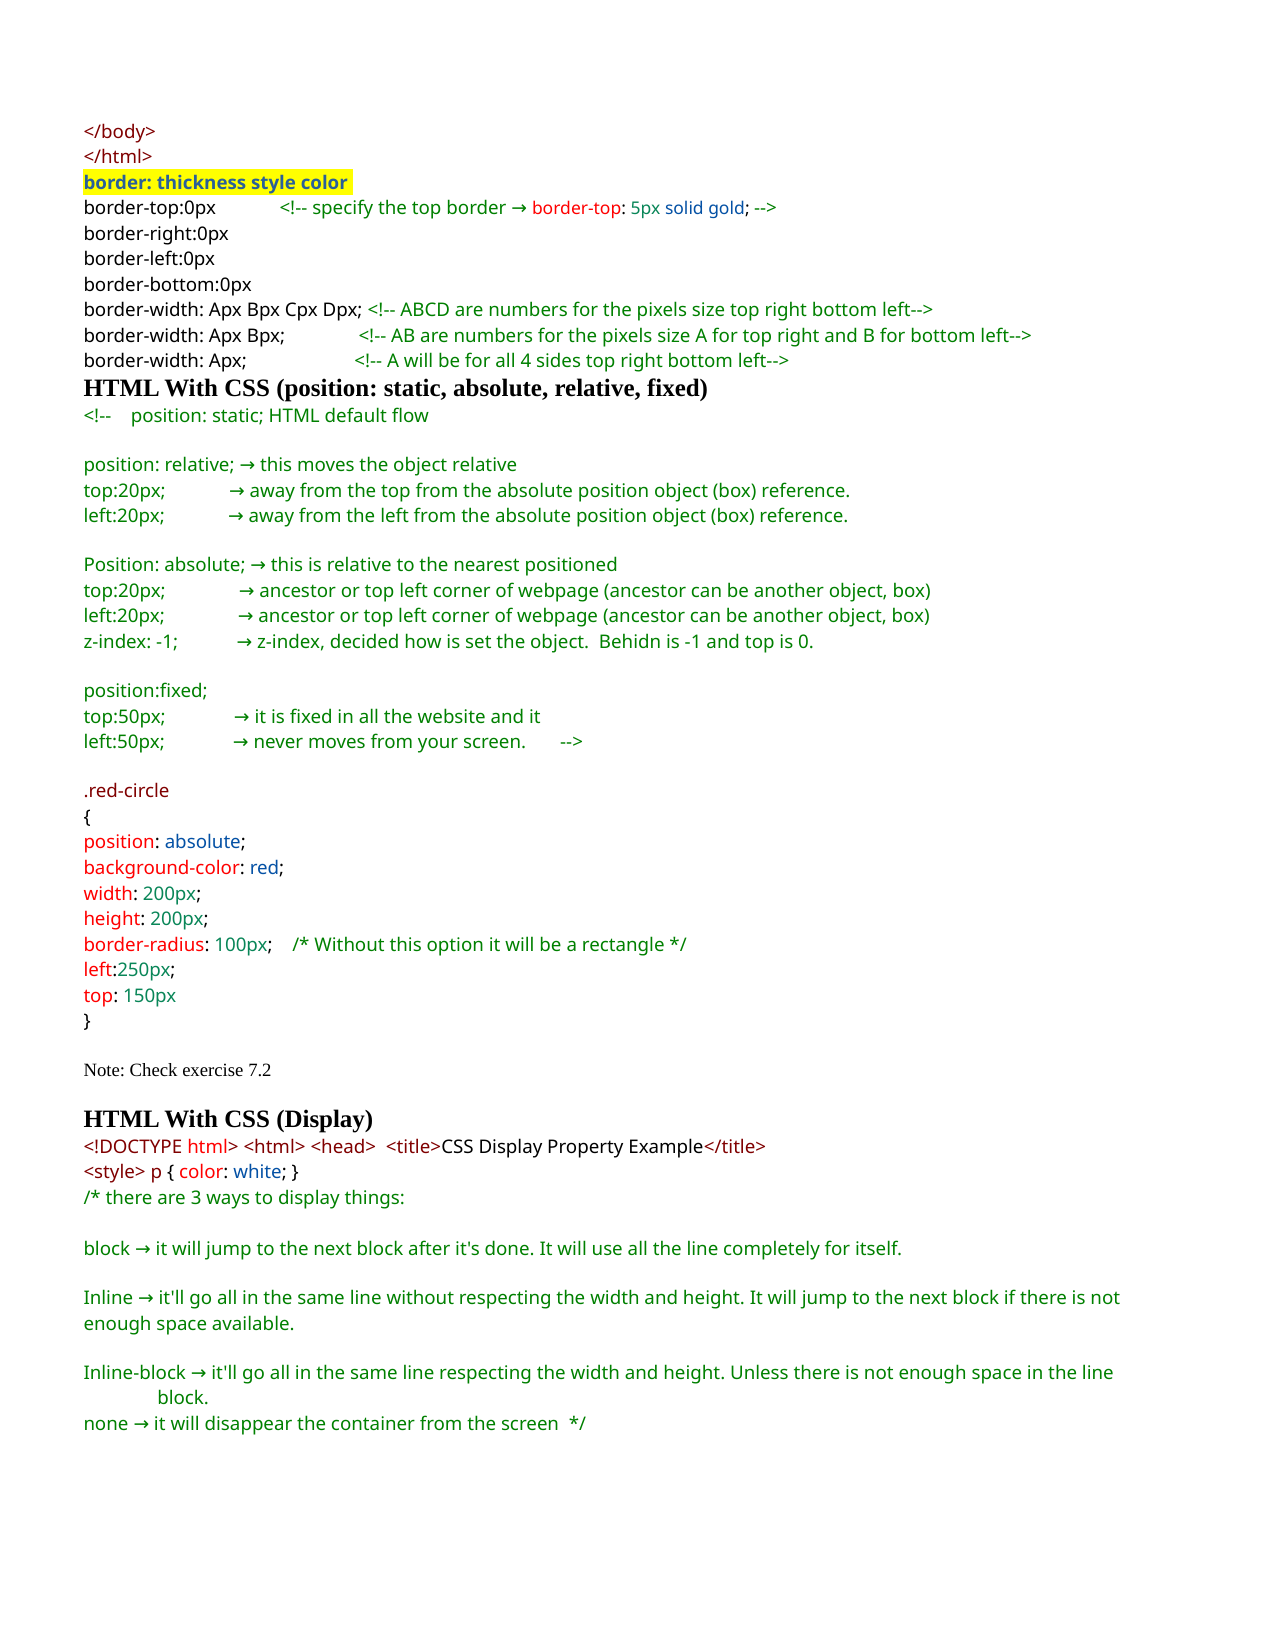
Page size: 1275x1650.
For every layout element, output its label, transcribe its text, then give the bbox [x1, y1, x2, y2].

text top: 150px [83, 982, 1217, 1007]
text <style> p { color: white; } [83, 1158, 1217, 1184]
text top:50px; → it is fixed in all the website and it [83, 703, 1217, 728]
text HTML With CSS (Display) [83, 1104, 1217, 1133]
text left:50px; → never moves from your screen. --> [83, 728, 1217, 754]
text position: relative; → this moves the object relative [83, 451, 1217, 477]
text position:fixed; [83, 677, 1217, 703]
text left:20px; → ancestor or top left corner of webpage (ancestor can be another object, box) [83, 603, 1217, 628]
text } [83, 1007, 1217, 1033]
text .red-circle [83, 778, 1217, 803]
text border-radius: 100px; /* Without this option it will be a rectangle */ [83, 931, 1217, 956]
text left:20px; → away from the left from the absolute position object (box) reference. [83, 502, 1217, 528]
text position: absolute; [83, 829, 1217, 854]
text HTML With CSS (position: static, absolute, relative, fixed) [83, 373, 1217, 402]
text </html> [83, 144, 1217, 169]
text Position: absolute; → this is relative to the nearest positioned [83, 552, 1217, 577]
text top:20px; → away from the top from the absolute position object (box) reference. [83, 477, 1217, 502]
text border-width: Apx Bpx; <!-- AB are numbers for the pixels size A for top right and B for bottom left--> [83, 322, 1217, 348]
text background-color: red; [83, 854, 1217, 880]
text border-top:0px <!-- specify the top border → border-top: 5px solid gold; --> [83, 195, 1217, 220]
text Note: Check exercise 7.2 [83, 1057, 1217, 1081]
text Inline-block → it'll go all in the same line respecting the width and height. Unless there is not enough space in the line block. [83, 1359, 1217, 1410]
text Inline → it'll go all in the same line without respecting the width and height. It will jump to the next block if there is not enough space available. [83, 1284, 1217, 1335]
text left:250px; [83, 956, 1217, 982]
text top:20px; → ancestor or top left corner of webpage (ancestor can be another object, box) [83, 577, 1217, 603]
text block → it will jump to the next block after it's done. It will use all the line completely for itself. [83, 1235, 1217, 1261]
text border-right:0px [83, 220, 1217, 246]
text <!DOCTYPE html> <html> <head> <title>CSS Display Property Example</title> [83, 1133, 1217, 1158]
text </body> [83, 118, 1217, 144]
text border: thickness style color [83, 169, 1217, 195]
text border-bottom:0px [83, 271, 1217, 297]
text z-index: -1; → z-index, decided how is set the object. Behidn is -1 and top is 0. [83, 628, 1217, 654]
text /* there are 3 ways to display things: [83, 1184, 1217, 1209]
text height: 200px; [83, 905, 1217, 931]
text border-left:0px [83, 246, 1217, 271]
text width: 200px; [83, 880, 1217, 905]
text { [83, 803, 1217, 829]
text border-width: Apx; <!-- A will be for all 4 sides top right bottom left--> [83, 348, 1217, 373]
text <!-- position: static; HTML default flow [83, 402, 1217, 428]
text none → it will disappear the container from the screen */ [83, 1410, 1217, 1436]
text border-width: Apx Bpx Cpx Dpx; <!-- ABCD are numbers for the pixels size top right bottom left--> [83, 297, 1217, 322]
